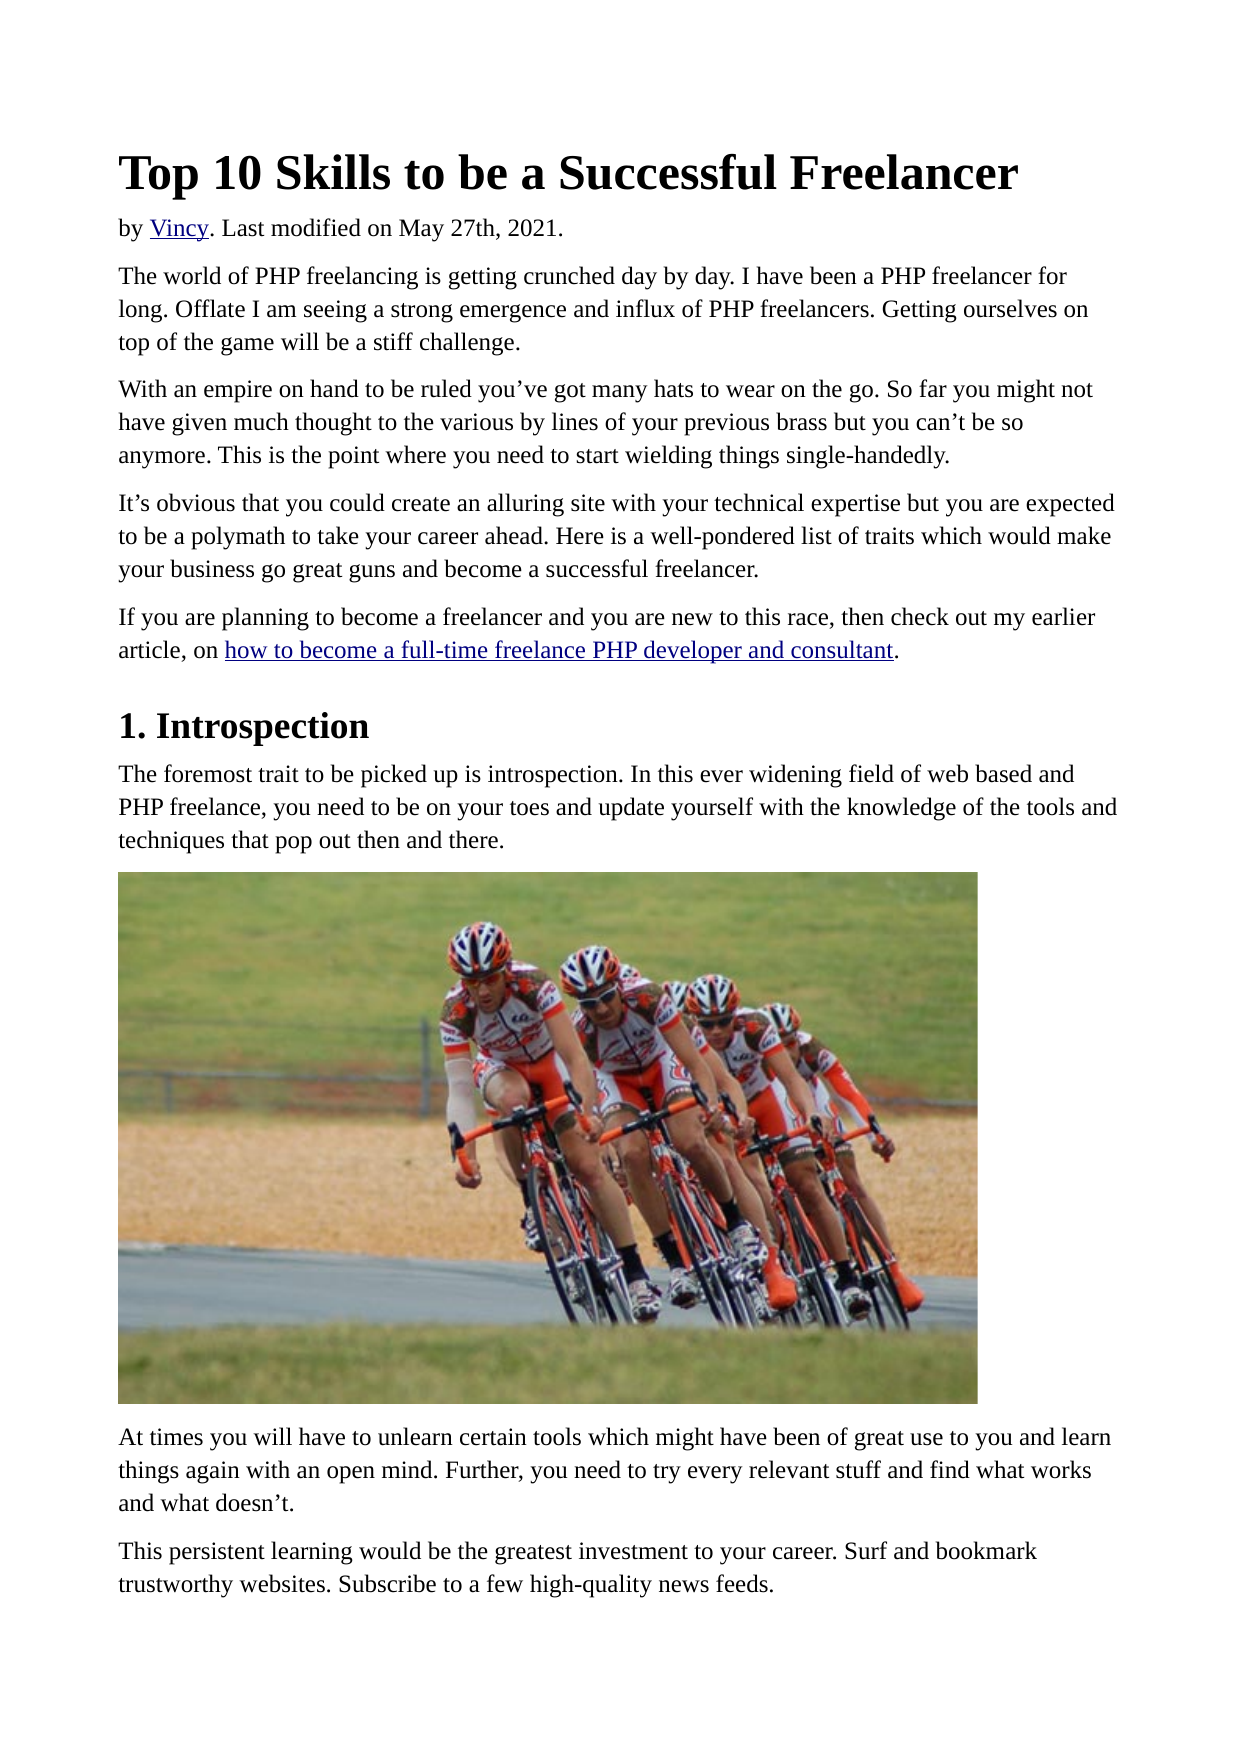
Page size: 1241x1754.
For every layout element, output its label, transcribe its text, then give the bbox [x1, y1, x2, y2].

subtitle Top 10 Skills to be a Successful Freelancer [118, 143, 1122, 201]
text With an empire on hand to be ruled you’ve got many hats to wear on the go. So far you might not have given much thought to the various by lines of your previous brass but you can’t be so anymore. This is the point where you need to start wielding things single-handedly. [118, 374, 1122, 469]
text by Vincy. Last modified on May 27th, 2021. [118, 213, 1122, 242]
text This persistent learning would be the greatest investment to your career. Surf and bookmark trustworthy websites. Subscribe to a few high-quality news feeds. [118, 1536, 1122, 1598]
text At times you will have to unlearn certain tools which might have been of great use to you and learn things again with an open mind. Further, you need to try every relevant stuff and find what works and what doesn’t. [118, 1422, 1122, 1517]
subtitle 1. Introspection [118, 703, 1122, 746]
picture [118, 872, 978, 1404]
text It’s obvious that you could create an alluring site with your technical expertise but you are expected to be a polymath to take your career ahead. Here is a well-pondered list of traits which would make your business go great guns and become a successful freelancer. [118, 488, 1122, 583]
text The world of PHP freelancing is getting crunched day by day. I have been a PHP freelancer for long. Offlate I am seeing a strong emergence and influx of PHP freelancers. Getting ourselves on top of the game will be a stiff challenge. [118, 261, 1122, 356]
text The foremost trait to be picked up is introspection. In this ever widening field of web based and PHP freelance, you need to be on your toes and update yourself with the knowledge of the tools and techniques that pop out then and there. [118, 759, 1122, 853]
text If you are planning to become a freelancer and you are new to this race, then check out my earlier article, on how to become a full-time freelance PHP developer and consultant. [118, 602, 1122, 663]
